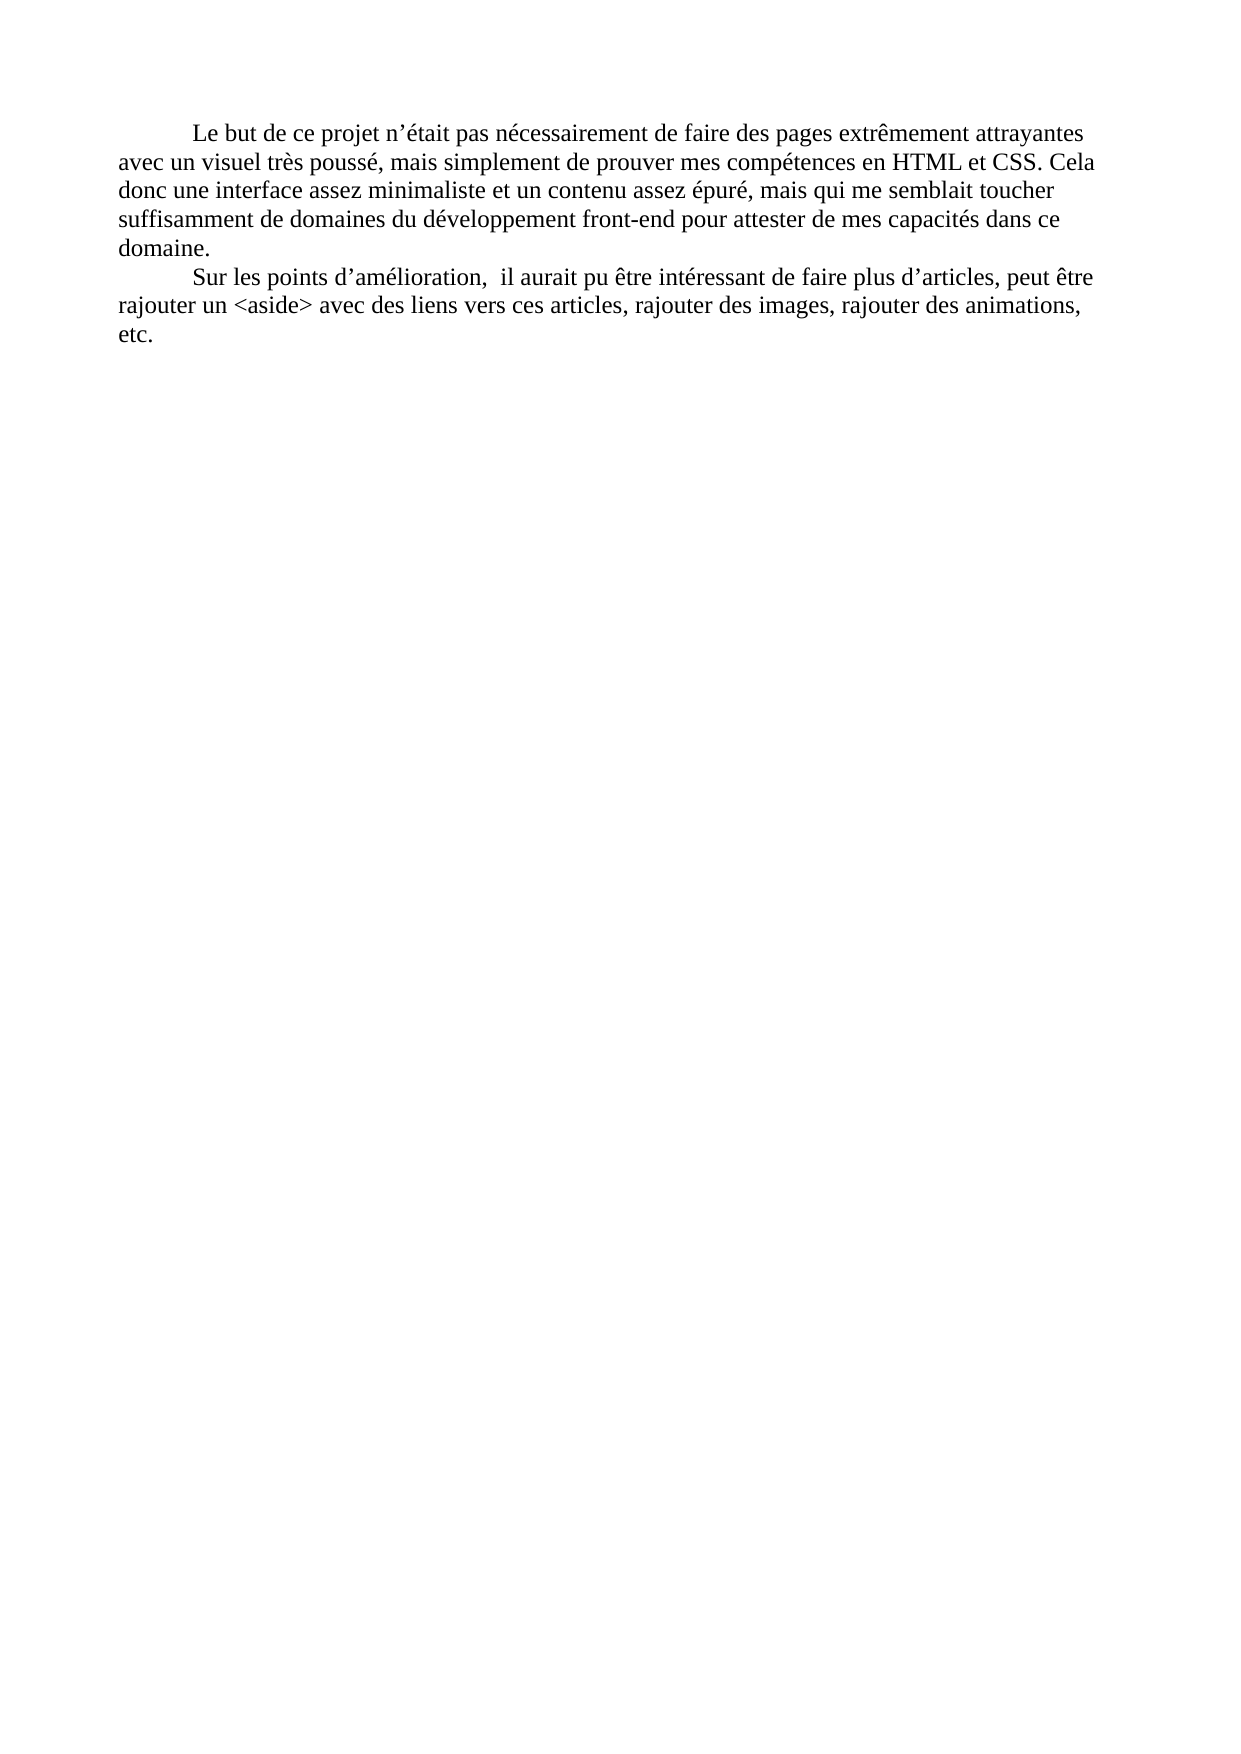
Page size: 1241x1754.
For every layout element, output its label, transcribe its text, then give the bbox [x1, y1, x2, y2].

text Sur les points d’amélioration, il aurait pu être intéressant de faire plus d’articles, peut être rajouter un <aside> avec des liens vers ces articles, rajouter des images, rajouter des animations, etc. [118, 262, 1122, 348]
text Le but de ce projet n’était pas nécessairement de faire des pages extrêmement attrayantes avec un visuel très poussé, mais simplement de prouver mes compétences en HTML et CSS. Cela donc une interface assez minimaliste et un contenu assez épuré, mais qui me semblait toucher suffisamment de domaines du développement front-end pour attester de mes capacités dans ce domaine. [118, 118, 1122, 262]
